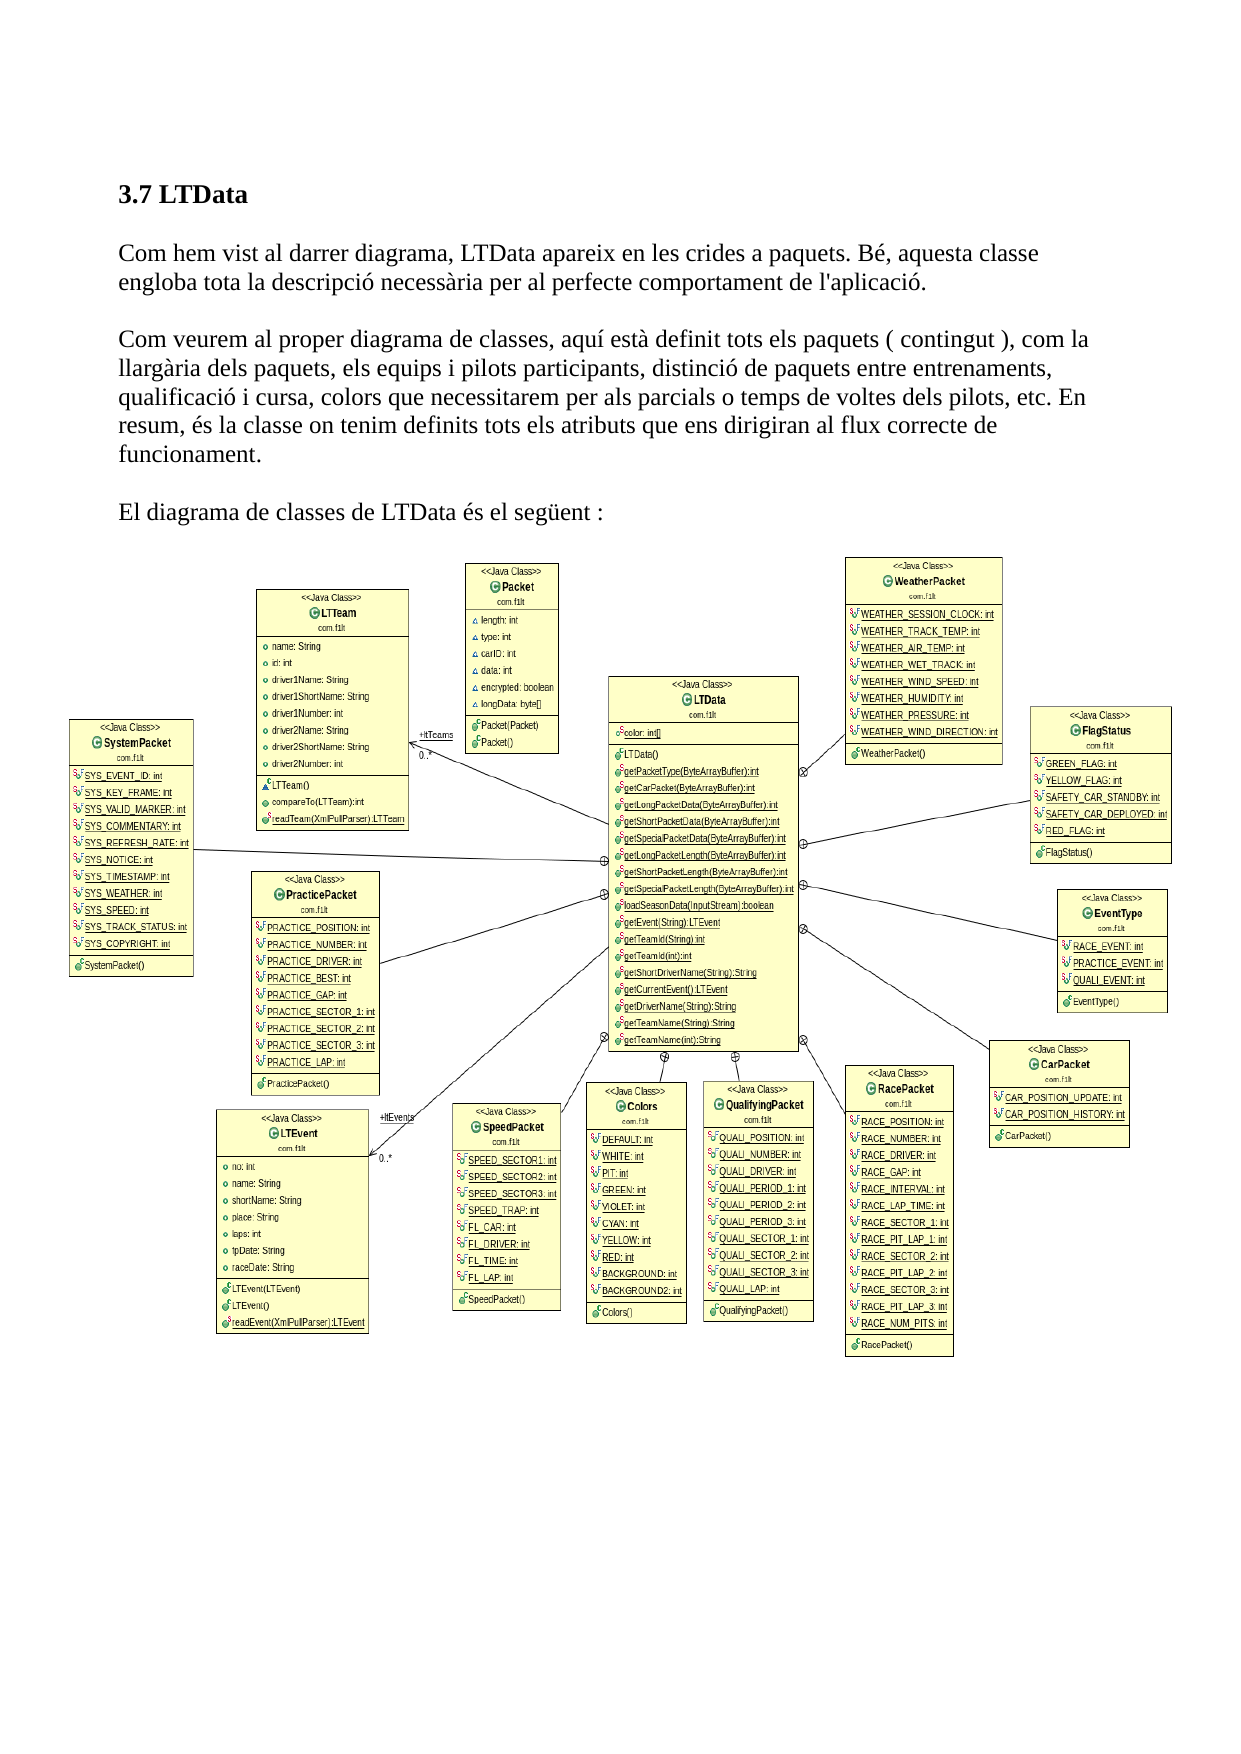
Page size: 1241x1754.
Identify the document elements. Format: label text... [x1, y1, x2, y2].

text 3.7 LTData [118, 178, 1122, 209]
picture [66, 554, 1174, 1359]
text El diagrama de classes de LTData és el següent : [118, 497, 1122, 525]
text Com veurem al proper diagrama de classes, aquí està definit tots els paquets ( contingut ), com la llargària dels paquets, els equips i pilots participants, distinció de paquets entre entrenaments, qualificació i cursa, colors que necessitarem per als parcials o temps de voltes dels pilots, etc. En resum, és la classe on tenim definits tots els atributs que ens dirigiran al flux correcte de funcionament. [118, 324, 1122, 468]
text Com hem vist al darrer diagrama, LTData apareix en les crides a paquets. Bé, aquesta classe engloba tota la descripció necessària per al perfecte comportament de l'aplicació. [118, 238, 1122, 295]
